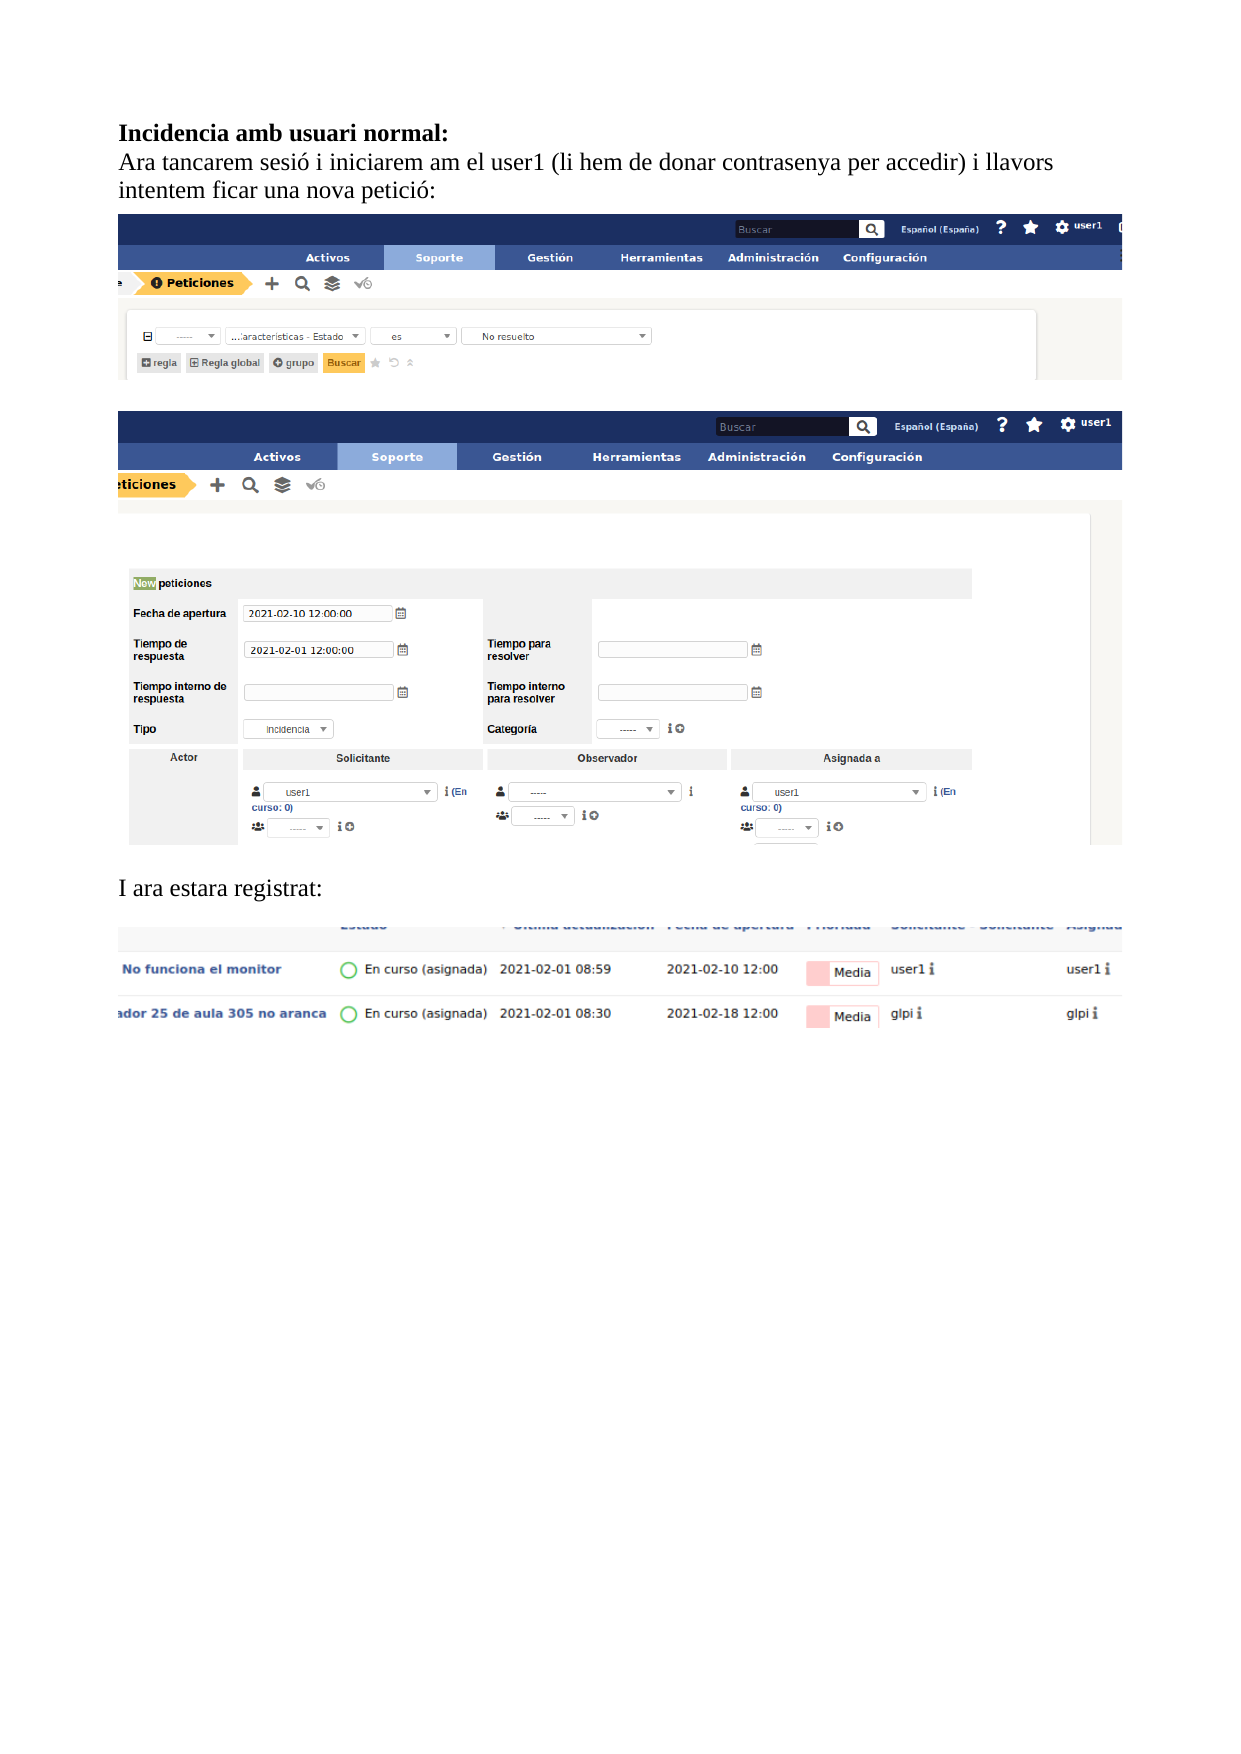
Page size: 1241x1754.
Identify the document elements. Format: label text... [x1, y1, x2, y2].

picture [118, 927, 1123, 1028]
picture [118, 214, 1123, 380]
picture [118, 411, 1123, 845]
text Ara tancarem sesió i iniciarem am el user1 (li hem de donar contrasenya per accedir) i llavors intentem ficar una nova petició: [118, 147, 1122, 204]
text Incidencia amb usuari normal: [118, 118, 1122, 147]
text I ara estara registrat: [118, 873, 1122, 902]
